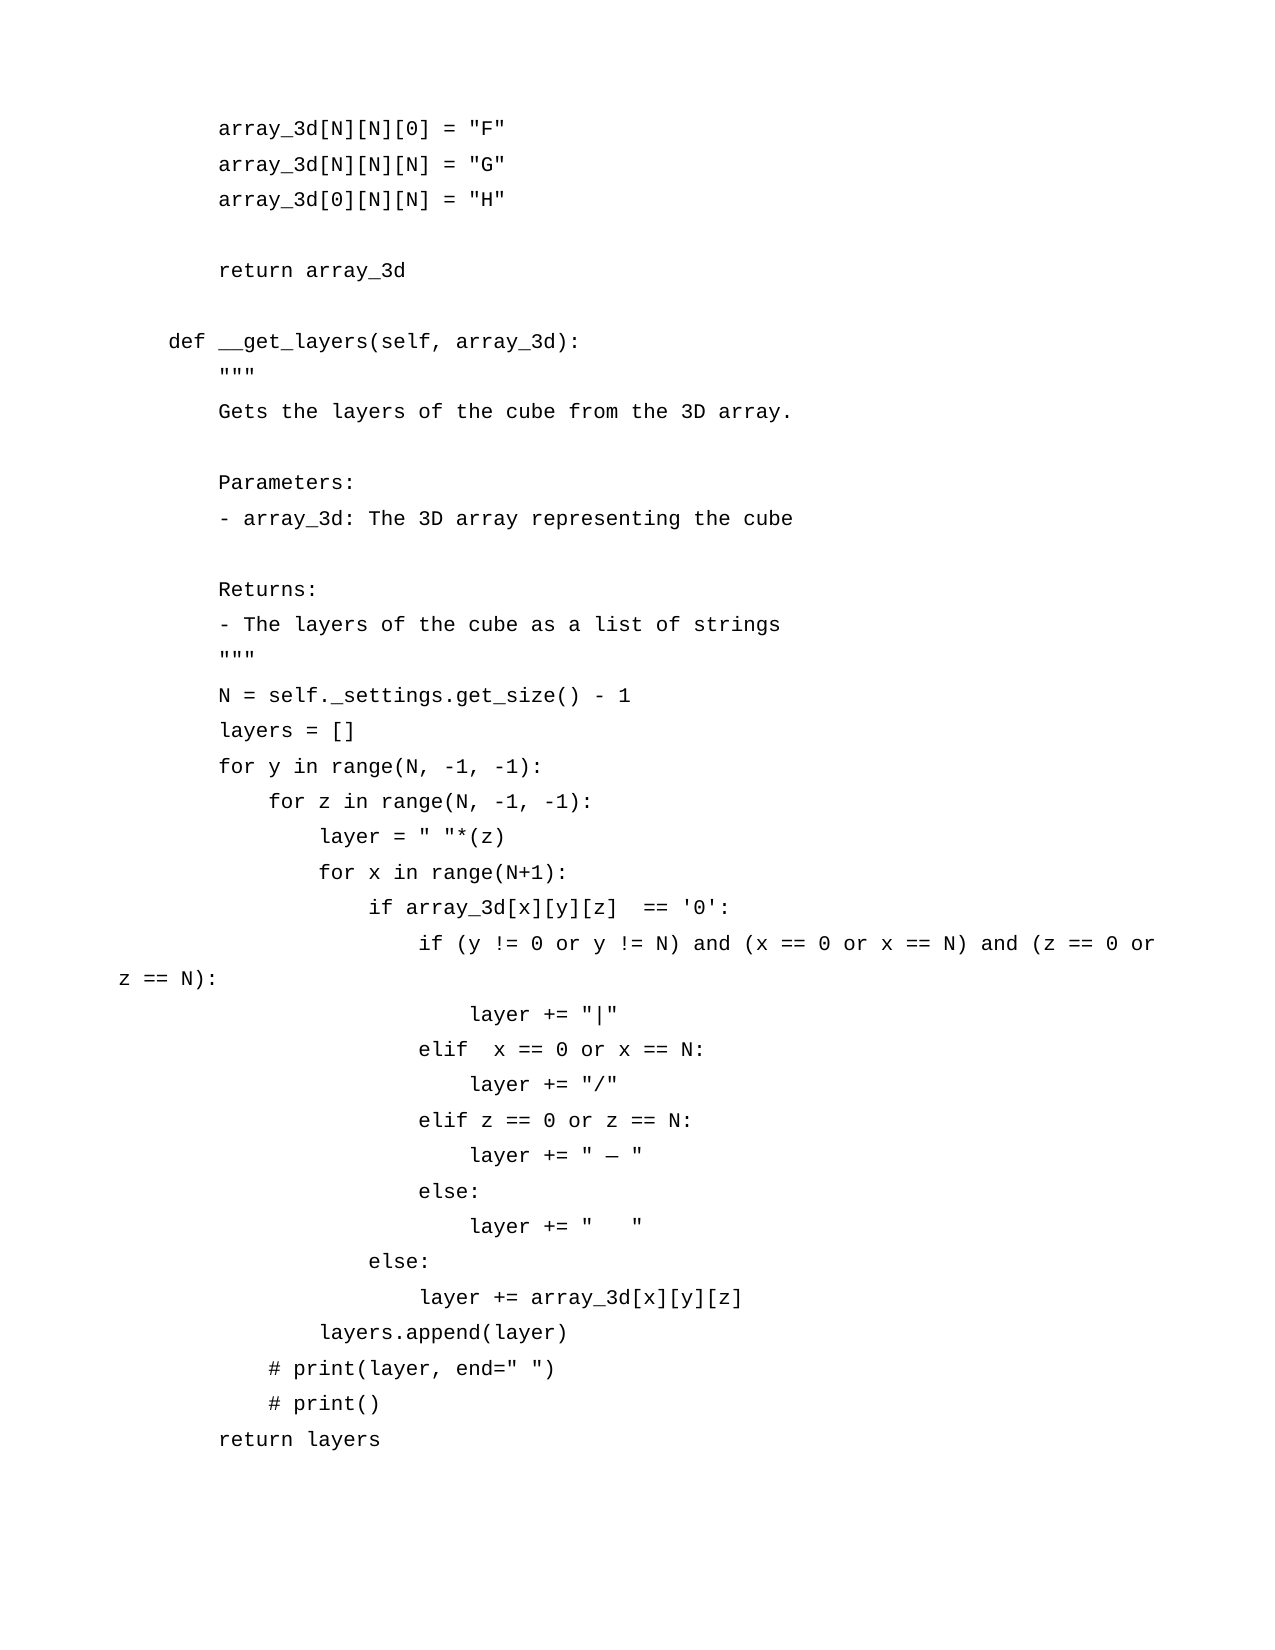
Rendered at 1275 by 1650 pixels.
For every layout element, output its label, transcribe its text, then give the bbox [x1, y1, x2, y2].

text # print() [118, 1393, 1157, 1417]
text layers.append(layer) [118, 1322, 1157, 1346]
text elif x == 0 or x == N: [118, 1039, 1157, 1063]
text layer += " — " [118, 1145, 1157, 1169]
text return layers [118, 1428, 1157, 1452]
text """ [118, 649, 1157, 673]
text for x in range(N+1): [118, 862, 1157, 886]
text array_3d[0][N][N] = "H" [118, 189, 1157, 213]
text if array_3d[x][y][z] == '0': [118, 897, 1157, 921]
text array_3d[N][N][0] = "F" [118, 118, 1157, 142]
text for z in range(N, -1, -1): [118, 791, 1157, 815]
text return array_3d [118, 260, 1157, 283]
text Returns: [118, 578, 1157, 602]
text layers = [] [118, 720, 1157, 744]
text def __get_layers(self, array_3d): [118, 331, 1157, 354]
text for y in range(N, -1, -1): [118, 756, 1157, 779]
text N = self._settings.get_size() - 1 [118, 685, 1157, 708]
text layer += array_3d[x][y][z] [118, 1287, 1157, 1311]
text Parameters: [118, 472, 1157, 496]
text layer += " " [118, 1216, 1157, 1240]
text elif z == 0 or z == N: [118, 1110, 1157, 1133]
text if (y != 0 or y != N) and (x == 0 or x == N) and (z == 0 or z == N): [118, 933, 1157, 992]
text else: [118, 1251, 1157, 1275]
text layer = " "*(z) [118, 826, 1157, 850]
text layer += "/" [118, 1074, 1157, 1098]
text - array_3d: The 3D array representing the cube [118, 508, 1157, 531]
text array_3d[N][N][N] = "G" [118, 153, 1157, 177]
text layer += "|" [118, 1003, 1157, 1027]
text # print(layer, end=" ") [118, 1358, 1157, 1381]
text - The layers of the cube as a list of strings [118, 614, 1157, 638]
text """ [118, 366, 1157, 390]
text else: [118, 1181, 1157, 1204]
text Gets the layers of the cube from the 3D array. [118, 401, 1157, 425]
